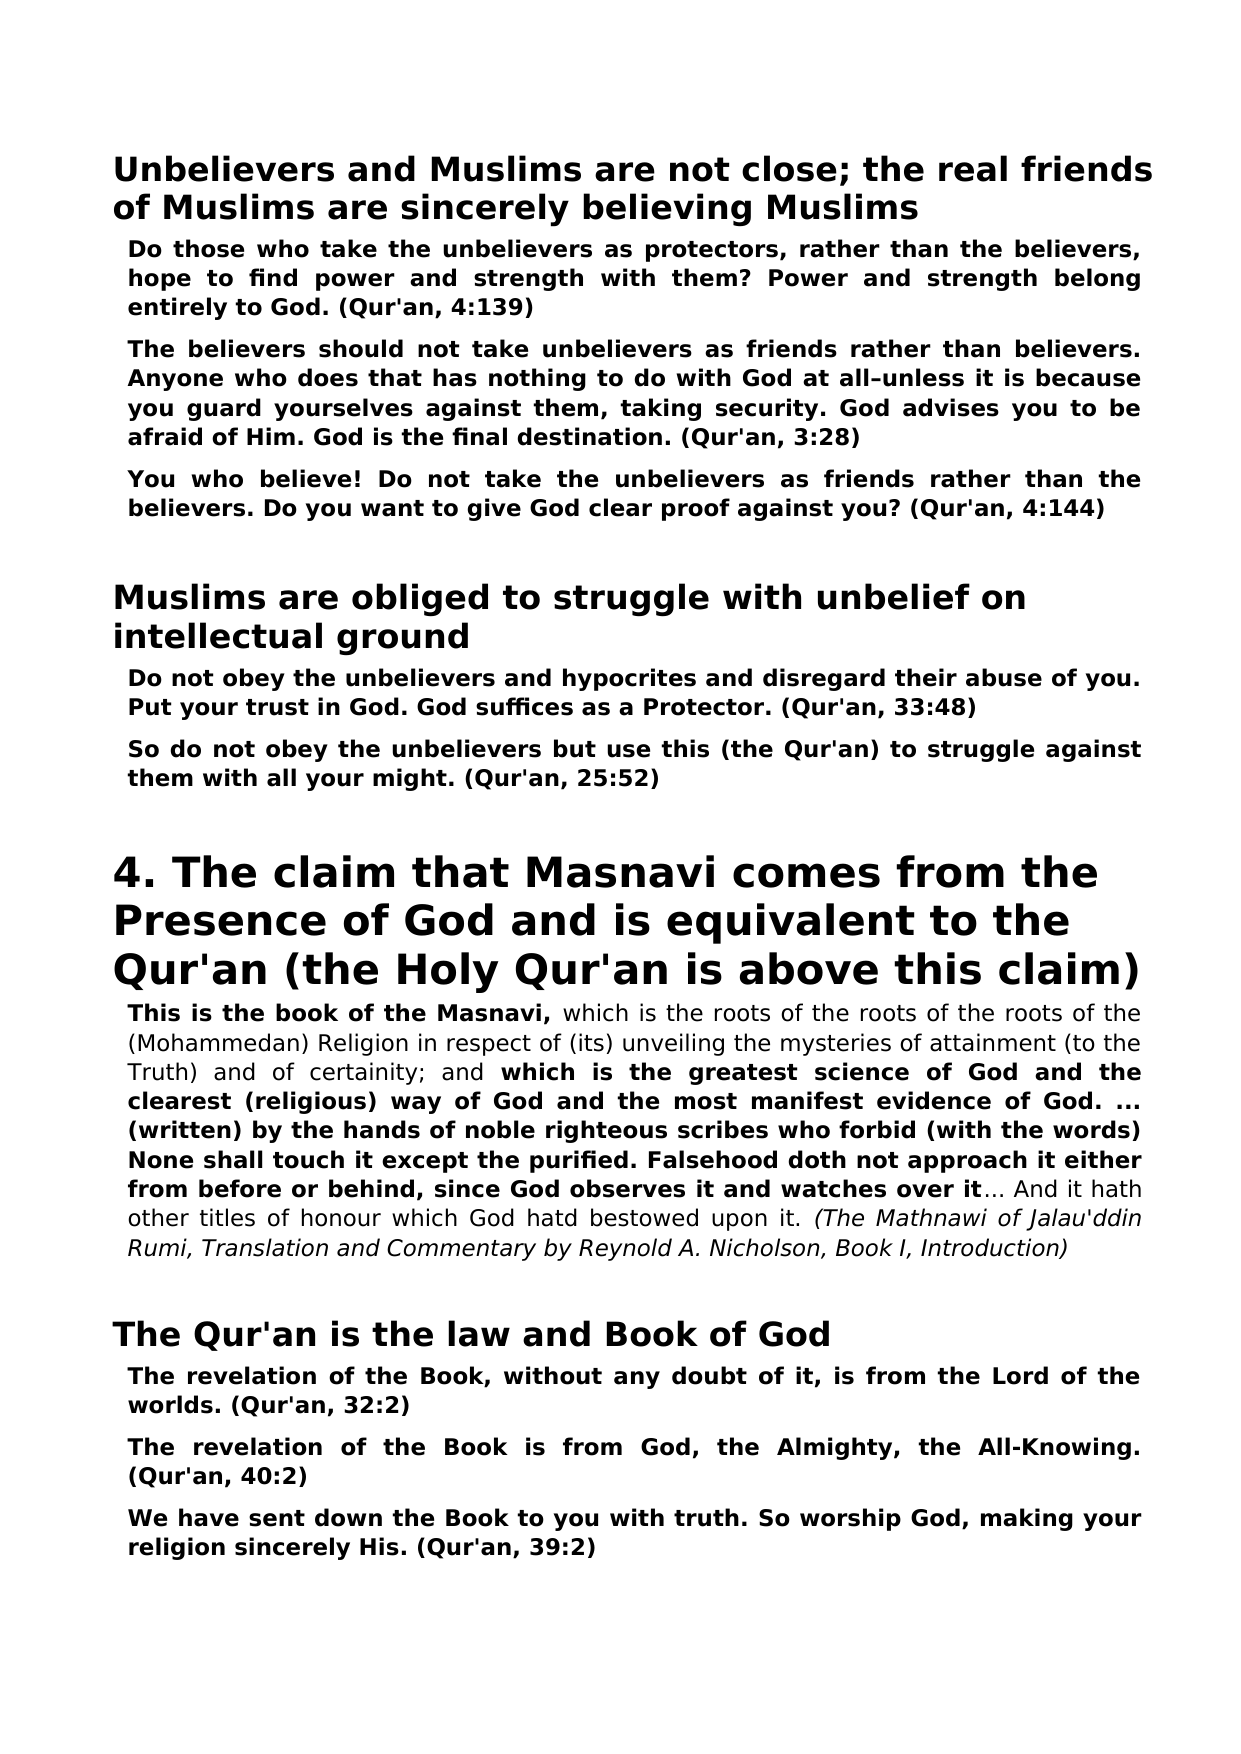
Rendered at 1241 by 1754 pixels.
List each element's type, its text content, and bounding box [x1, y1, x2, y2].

text Do those who take the unbelievers as protectors, rather than the believers, hope to find power and strength with them? Power and strength belong entirely to God. (Qur'an, 4:139) [127, 236, 1143, 321]
text So do not obey the unbelievers but use this (the Qur'an) to struggle against them with all your might. (Qur'an, 25:52) [127, 736, 1143, 792]
subtitle The Qur'an is the law and Book of God [112, 1316, 1165, 1354]
text The revelation of the Book is from God, the Almighty, the All-Knowing. (Qur'an, 40:2) [127, 1434, 1143, 1490]
subtitle Unbelievers and Muslims are not close; the real friends of Muslims are sincerely believing Muslims [112, 150, 1165, 228]
text The revelation of the Book, without any doubt of it, is from the Lord of the worlds. (Qur'an, 32:2) [127, 1363, 1143, 1419]
text Do not obey the unbelievers and hypocrites and disregard their abuse of you. Put your trust in God. God suffices as a Protector. (Qur'an, 33:48) [127, 665, 1143, 721]
text The believers should not take unbelievers as friends rather than believers. Anyone who does that has nothing to do with God at all–unless it is because you guard yourselves against them, taking security. God advises you to be afraid of Him. God is the final destination. (Qur'an, 3:28) [127, 336, 1143, 451]
subtitle 4. The claim that Masnavi comes from the Presence of God and is equivalent to the Qur'an (the Holy Qur'an is above this claim) [112, 849, 1165, 994]
text You who believe! Do not take the unbelievers as friends rather than the believers. Do you want to give God clear proof against you? (Qur'an, 4:144) [127, 466, 1143, 522]
text This is the book of the Masnavi, which is the roots of the roots of the roots of the (Mohammedan) Religion in respect of (its) unveiling the mysteries of attainment (to the Truth) and of certainity; and which is the greatest science of God and the clearest (religious) way of God and the most manifest evidence of God. ... (written) by the hands of noble righteous scribes who forbid (with the words) None shall touch it except the purified. Falsehood doth not approach it either from before or behind, since God observes it and watches over it... And it hath other titles of honour which God hatd bestowed upon it. (The Mathnawi of Jalau'ddin Rumi, Translation and Commentary by Reynold A. Nicholson, Book I, Introduction) [127, 1001, 1143, 1261]
subtitle Muslims are obliged to struggle with unbelief on intellectual ground [112, 579, 1165, 656]
text We have sent down the Book to you with truth. So worship God, making your religion sincerely His. (Qur'an, 39:2) [127, 1505, 1143, 1561]
